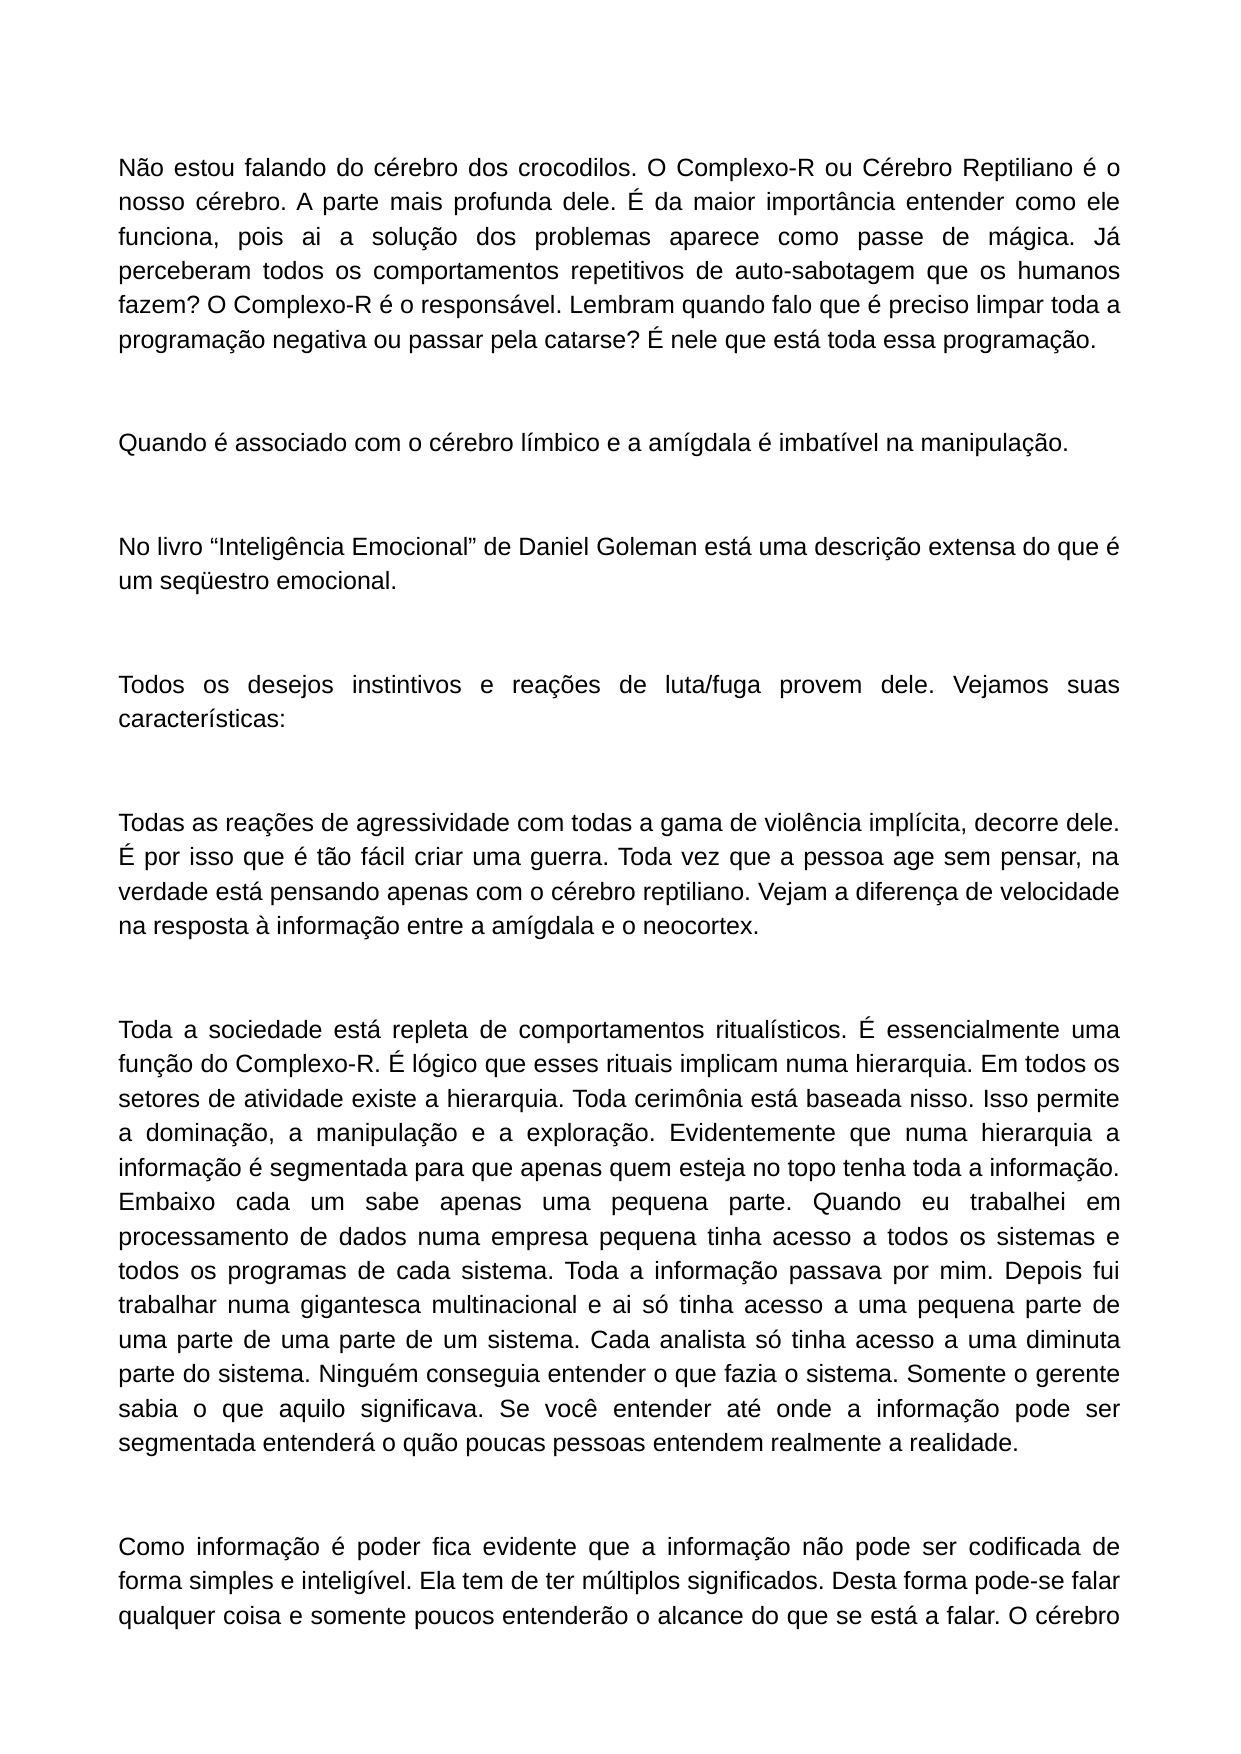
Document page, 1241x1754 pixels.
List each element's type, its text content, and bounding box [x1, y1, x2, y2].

text Todas as reações de agressividade com todas a gama de violência implícita, decorre dele. É por isso que é tão fácil criar uma guerra. Toda vez que a pessoa age sem pensar, na verdade está pensando apenas com o cérebro reptiliano. Vejam a diferença de velocidade na resposta à informação entre a amígdala e o neocortex. [118, 808, 1122, 940]
text Todos os desejos instintivos e reações de luta/fuga provem dele. Vejamos suas características: [118, 670, 1122, 733]
text Não estou falando do cérebro dos crocodilos. O Complexo-R ou Cérebro Reptiliano é o nosso cérebro. A parte mais profunda dele. É da maior importância entender como ele funciona, pois ai a solução dos problemas aparece como passe de mágica. Já perceberam todos os comportamentos repetitivos de auto-sabotagem que os humanos fazem? O Complexo-R é o responsável. Lembram quando falo que é preciso limpar toda a programação negativa ou passar pela catarse? É nele que está toda essa programação. [118, 153, 1122, 354]
text Toda a sociedade está repleta de comportamentos ritualísticos. É essencialmente uma função do Complexo-R. É lógico que esses rituais implicam numa hierarquia. Em todos os setores de atividade existe a hierarquia. Toda cerimônia está baseada nisso. Isso permite a dominação, a manipulação e a exploração. Evidentemente que numa hierarquia a informação é segmentada para que apenas quem esteja no topo tenha toda a informação. Embaixo cada um sabe apenas uma pequena parte. Quando eu trabalhei em processamento de dados numa empresa pequena tinha acesso a todos os sistemas e todos os programas de cada sistema. Toda a informação passava por mim. Depois fui trabalhar numa gigantesca multinacional e ai só tinha acesso a uma pequena parte de uma parte de uma parte de um sistema. Cada analista só tinha acesso a uma diminuta parte do sistema. Ninguém conseguia entender o que fazia o sistema. Somente o gerente sabia o que aquilo significava. Se você entender até onde a informação pode ser segmentada entenderá o quão poucas pessoas entendem realmente a realidade. [118, 1014, 1122, 1457]
text No livro “Inteligência Emocional” de Daniel Goleman está uma descrição extensa do que é um seqüestro emocional. [118, 532, 1122, 595]
text Quando é associado com o cérebro límbico e a amígdala é imbatível na manipulação. [118, 428, 1122, 457]
text Como informação é poder fica evidente que a informação não pode ser codificada de forma simples e inteligível. Ela tem de ter múltiplos significados. Desta forma pode-se falar qualquer coisa e somente poucos entenderão o alcance do que se está a falar. O cérebro [118, 1532, 1122, 1629]
